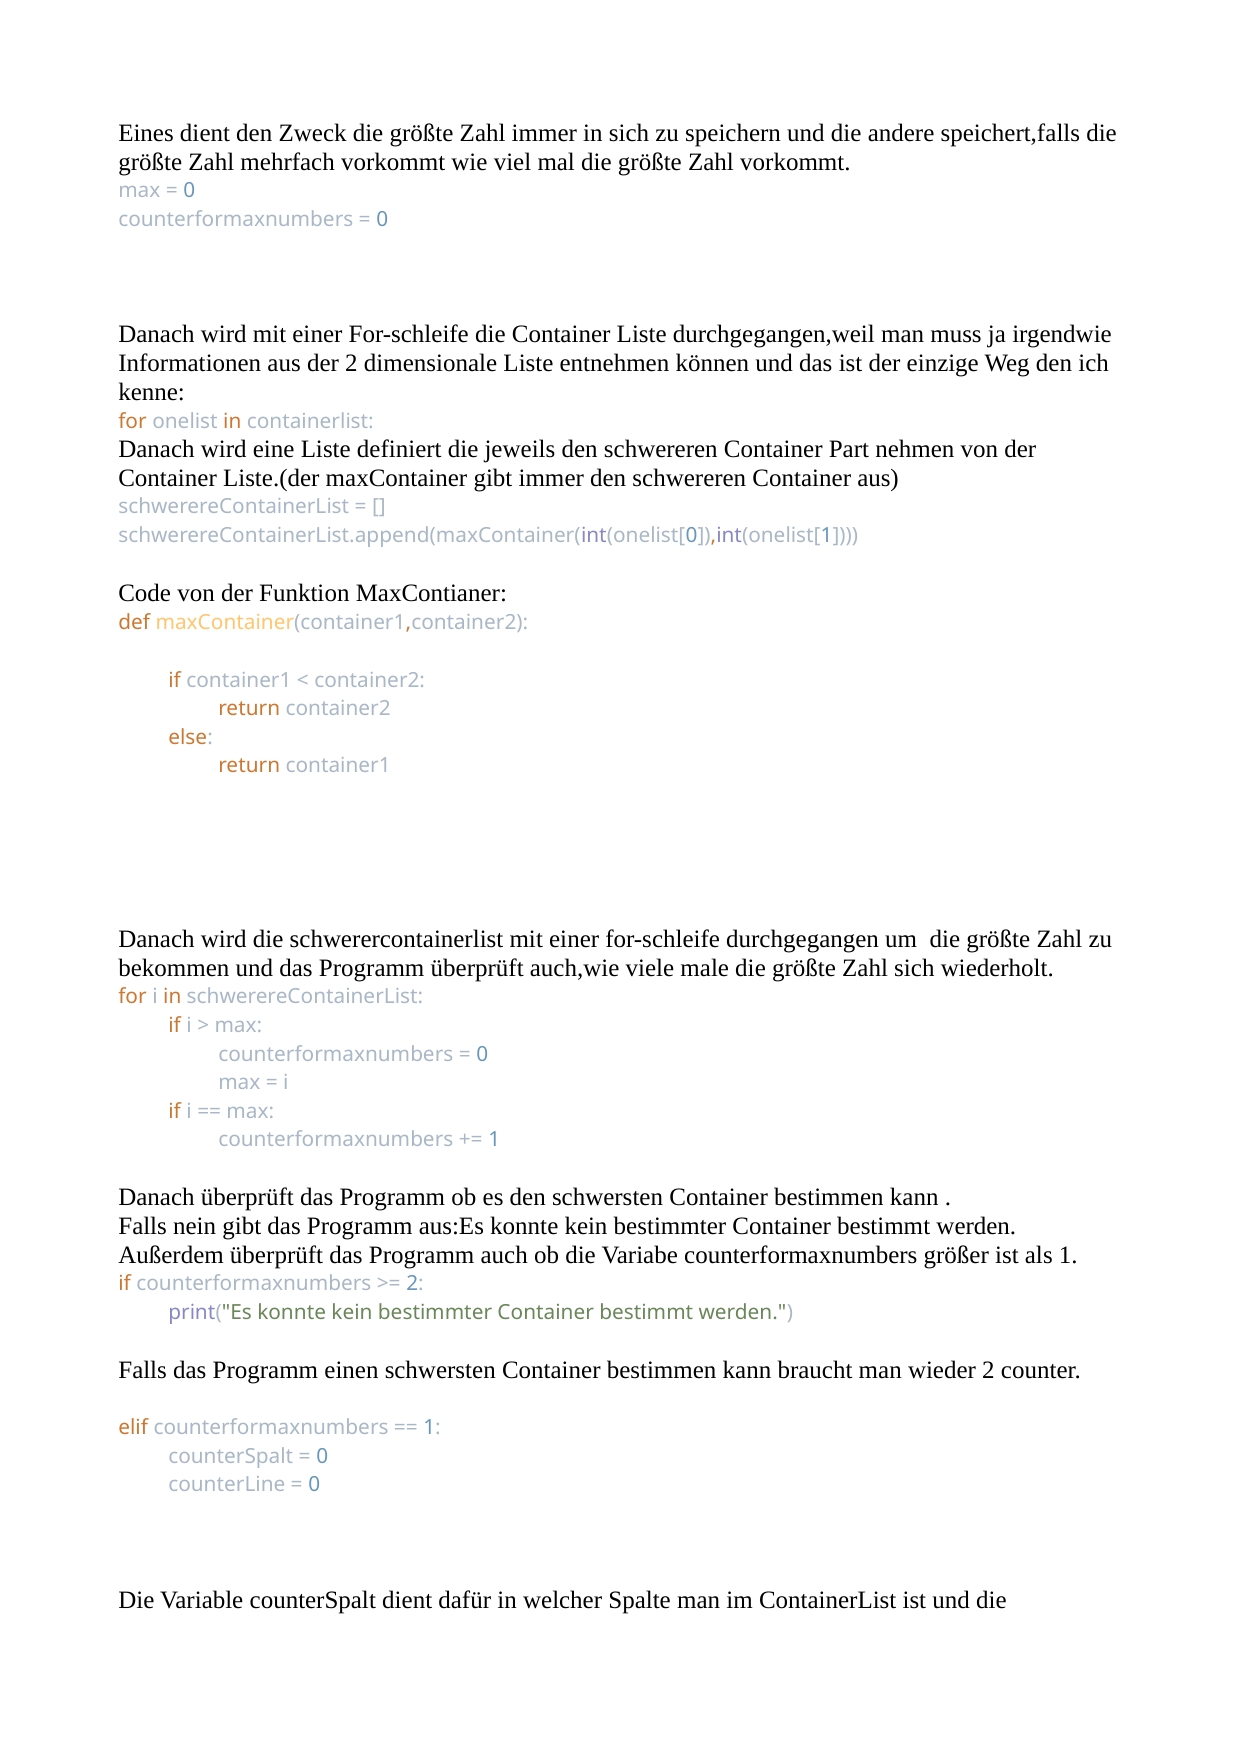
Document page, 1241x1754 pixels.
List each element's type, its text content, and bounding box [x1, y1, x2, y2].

text return container2 [118, 693, 1122, 722]
text Danach wird mit einer For-schleife die Container Liste durchgegangen,weil man muss ja irgendwie [118, 319, 1122, 348]
text if container1 < container2: [118, 665, 1122, 693]
text max = 0 [118, 176, 1122, 204]
text Danach wird die schwerercontainerlist mit einer for-schleife durchgegangen um die größte Zahl zu bekommen und das Programm überprüft auch,wie viele male die größte Zahl sich wiederholt. [118, 924, 1122, 982]
text Danach überprüft das Programm ob es den schwersten Container bestimmen kann . [118, 1182, 1122, 1211]
text Falls das Programm einen schwersten Container bestimmen kann braucht man wieder 2 counter. [118, 1355, 1122, 1384]
text Informationen aus der 2 dimensionale Liste entnehmen können und das ist der einzige Weg den ich kenne: [118, 348, 1122, 406]
text counterformaxnumbers += 1 [118, 1124, 1122, 1153]
text print("Es konnte kein bestimmter Container bestimmt werden.") [118, 1297, 1122, 1326]
text if counterformaxnumbers >= 2: [118, 1268, 1122, 1297]
text if i == max: [118, 1096, 1122, 1124]
text if i > max: [118, 1010, 1122, 1039]
text größte Zahl mehrfach vorkommt wie viel mal die größte Zahl vorkommt. [118, 147, 1122, 176]
text for onelist in containerlist: [118, 406, 1122, 434]
text Eines dient den Zweck die größte Zahl immer in sich zu speichern und die andere speichert,falls die [118, 118, 1122, 147]
text Falls nein gibt das Programm aus:Es konnte kein bestimmter Container bestimmt werden. [118, 1211, 1122, 1240]
text def maxContainer(container1,container2): [118, 607, 1122, 635]
text else: [118, 722, 1122, 750]
text counterSpalt = 0 [118, 1441, 1122, 1469]
text counterLine = 0 [118, 1469, 1122, 1498]
text Code von der Funktion MaxContianer: [118, 578, 1122, 607]
text elif counterformaxnumbers == 1: [118, 1412, 1122, 1441]
text Die Variable counterSpalt dient dafür in welcher Spalte man im ContainerList ist und die [118, 1585, 1122, 1614]
text Danach wird eine Liste definiert die jeweils den schwereren Container Part nehmen von der Container Liste.(der maxContainer gibt immer den schwereren Container aus) [118, 434, 1122, 492]
text schwerereContainerList.append(maxContainer(int(onelist[0]),int(onelist[1]))) [118, 520, 1122, 548]
text return container1 [118, 750, 1122, 779]
text for i in schwerereContainerList: [118, 982, 1122, 1010]
text Außerdem überprüft das Programm auch ob die Variabe counterformaxnumbers größer ist als 1. [118, 1240, 1122, 1268]
text counterformaxnumbers = 0 [118, 204, 1122, 232]
text schwerereContainerList = [] [118, 492, 1122, 520]
text max = i [118, 1067, 1122, 1096]
text counterformaxnumbers = 0 [118, 1039, 1122, 1067]
